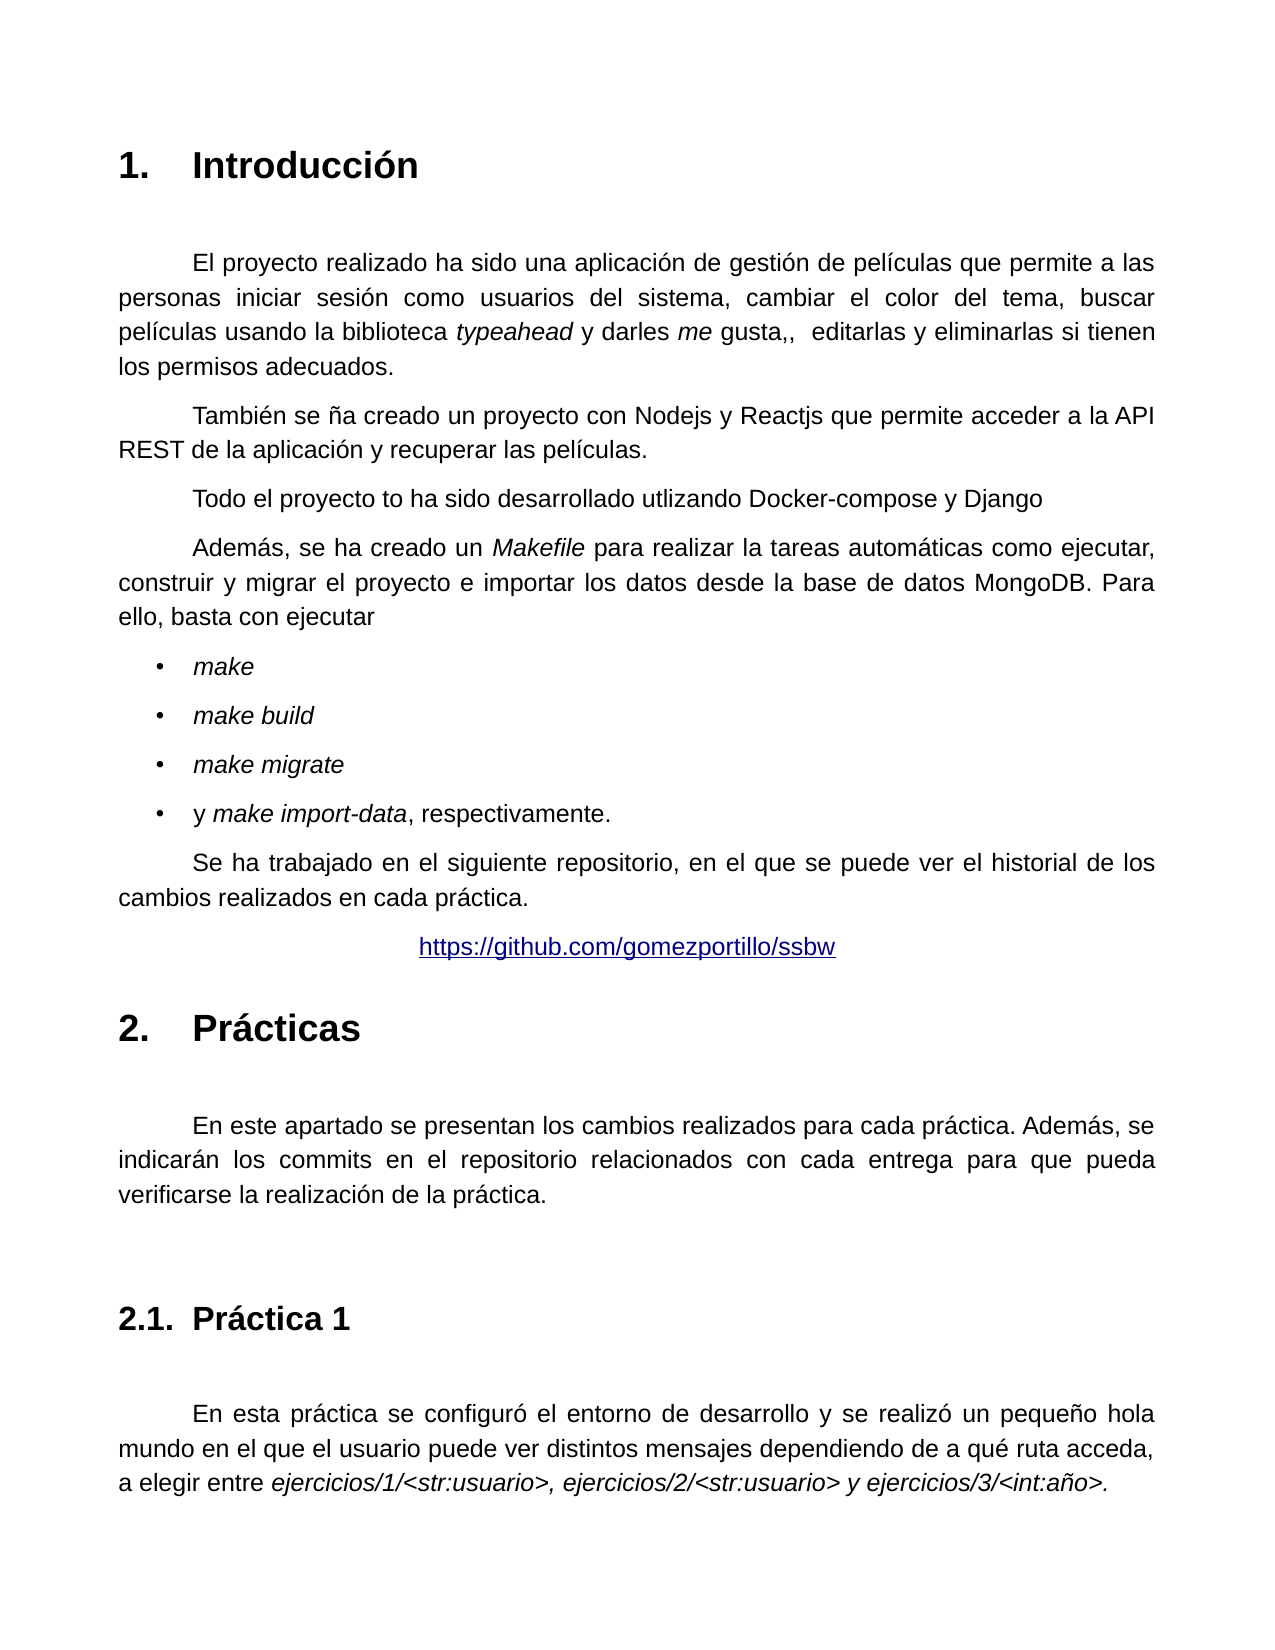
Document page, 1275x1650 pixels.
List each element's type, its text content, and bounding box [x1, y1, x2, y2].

subtitle 1. Introducción [118, 143, 1157, 187]
text En este apartado se presentan los cambios realizados para cada práctica. Además, se indicarán los commits en el repositorio relacionados con cada entrega para que pueda verificarse la realización de la práctica. [118, 1111, 1157, 1209]
list y make import-data, respectivamente. [156, 799, 1157, 828]
list make build [156, 701, 1157, 729]
text El proyecto realizado ha sido una aplicación de gestión de películas que permite a las personas iniciar sesión como usuarios del sistema, cambiar el color del tema, buscar películas usando la biblioteca typeahead y darles me gusta,, editarlas y eliminarlas si tienen los permisos adecuados. [118, 248, 1157, 381]
text En esta práctica se configuró el entorno de desarrollo y se realizó un pequeño hola mundo en el que el usuario puede ver distintos mensajes dependiendo de a qué ruta acceda, a elegir entre ejercicios/1/<str:usuario>, ejercicios/2/<str:usuario> y ejercicios/3/<int:año>. [118, 1399, 1157, 1497]
subtitle 2.1. Práctica 1 [118, 1299, 1157, 1337]
text También se ña creado un proyecto con Nodejs y Reactjs que permite acceder a la API REST de la aplicación y recuperar las películas. [118, 401, 1157, 464]
text https://github.com/gomezportillo/ssbw [118, 932, 1157, 960]
text Se ha trabajado en el siguiente repositorio, en el que se puede ver el historial de los cambios realizados en cada práctica. [118, 848, 1157, 911]
list make [156, 651, 1157, 680]
subtitle 2. Práctica s [118, 1006, 1157, 1049]
text Además, se ha creado un Makefile para realizar la tareas automáticas como ejecutar, construir y migrar el proyecto e importar los datos desde la base de datos MongoDB. Para ello, basta con ejecutar [118, 533, 1157, 631]
list make migrate [156, 750, 1157, 779]
text Todo el proyecto to ha sido desarrollado utlizando Docker-compose y Django [118, 484, 1157, 513]
